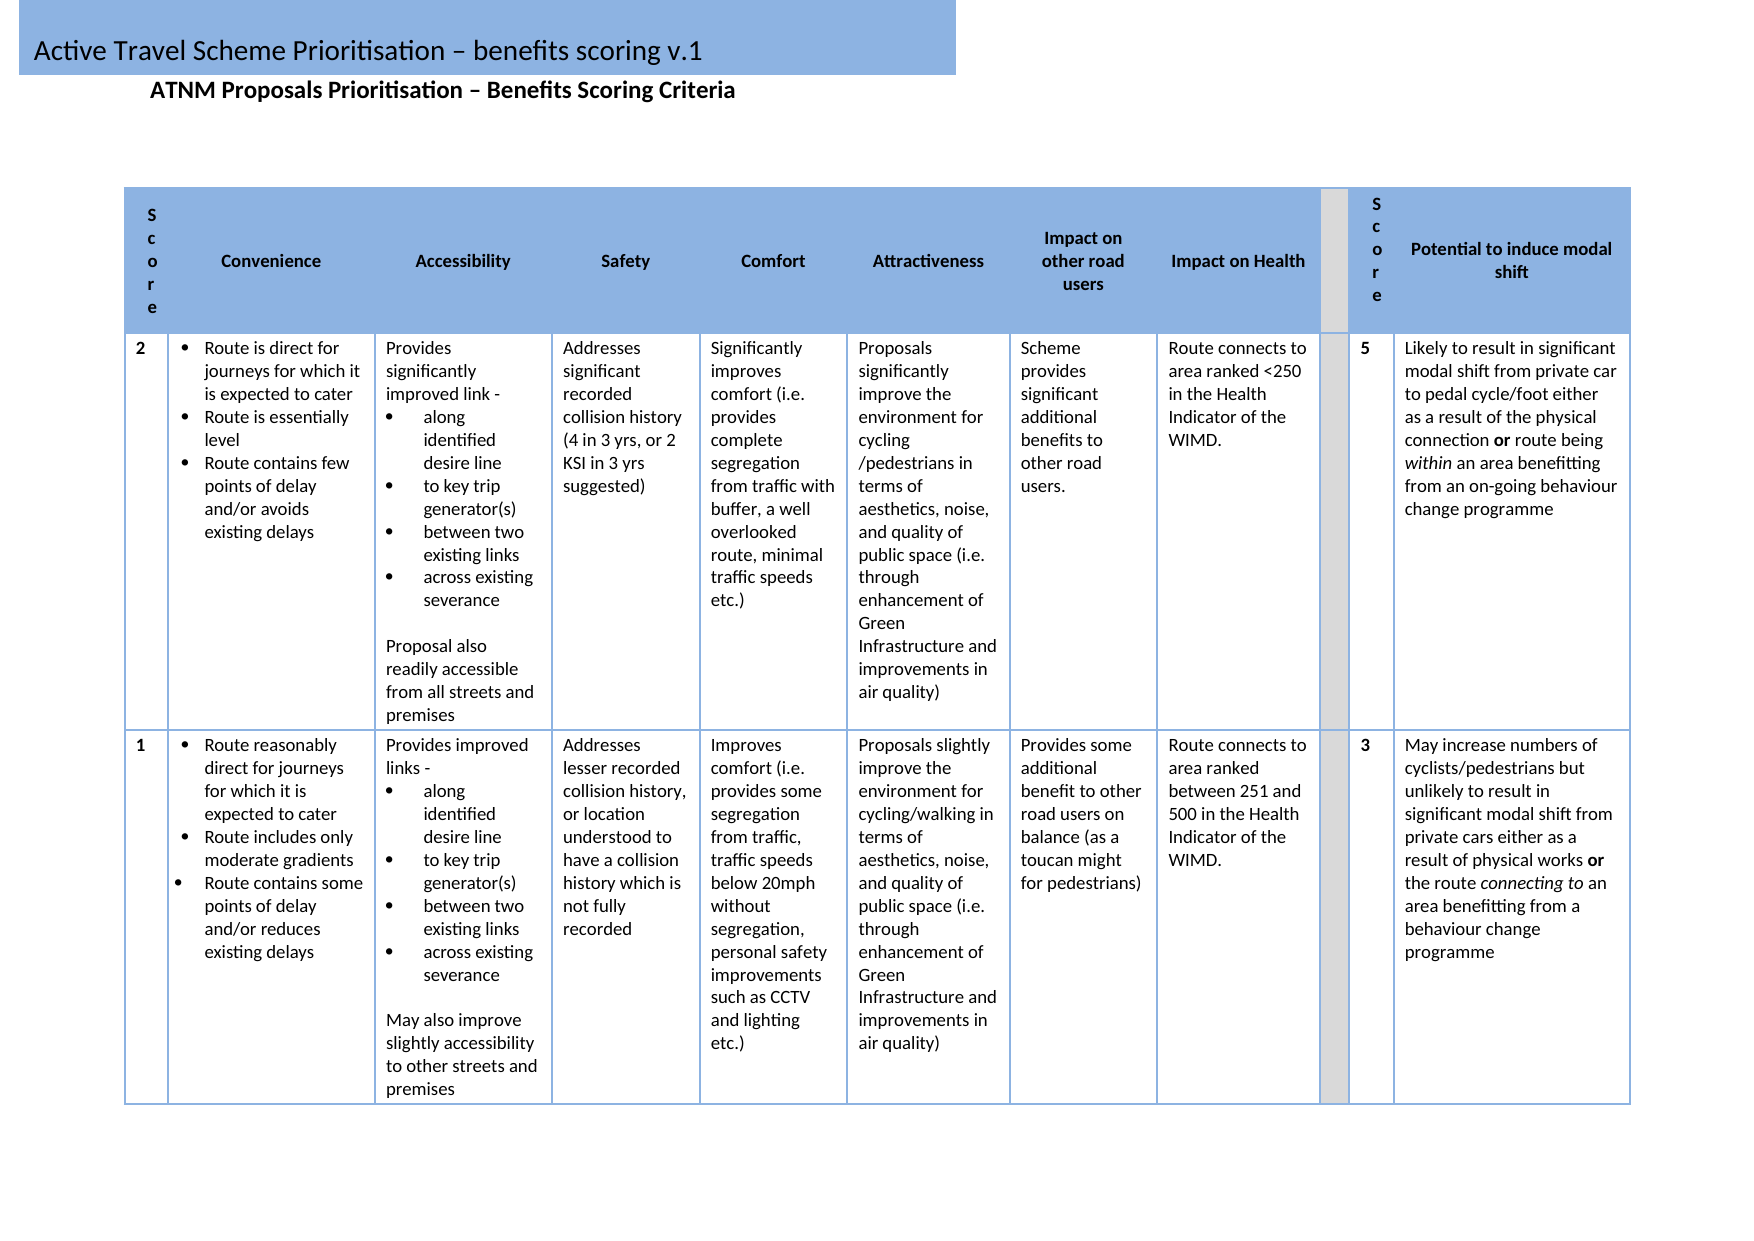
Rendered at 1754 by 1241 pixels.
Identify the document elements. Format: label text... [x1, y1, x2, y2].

table_header Attractiveness [848, 189, 1009, 332]
table_cell [1321, 334, 1348, 729]
table_cell Addresses lesser recorded collision history, or location understood to have a collision history which is not fully recorded [553, 731, 699, 1103]
table_header Score [126, 189, 167, 332]
table_cell May increase numbers of cyclists/pedestrians but unlikely to result in significant modal shift from private cars either as a result of physical works or the route connecting to an area benefitting from a behaviour change programme [1395, 731, 1629, 1103]
table_header Convenience [169, 189, 374, 332]
table_cell Route reasonably direct for journeys for which it is expected to cater Route includes only moderate gradients Route contains some points of delay and/or reduces existing delays [169, 731, 374, 1103]
table_cell Route connects to area ranked <250 in the Health Indicator of the WIMD. [1158, 334, 1319, 729]
table_cell 5 [1350, 334, 1393, 729]
table_cell 1 [126, 731, 167, 1103]
table_cell [1321, 731, 1348, 1103]
table_cell Proposals significantly improve the environment for cycling /pedestrians in terms of aesthetics, noise, and quality of public space (i.e. through enhancement of Green Infrastructure and improvements in air quality) [848, 334, 1009, 729]
table_cell Significantly improves comfort (i.e. provides complete segregation from traffic with buffer, a well overlooked route, minimal traffic speeds etc.) [701, 334, 846, 729]
table_header Impact on other road users [1011, 189, 1156, 332]
table_header Accessibility [376, 189, 551, 332]
table_cell Improves comfort (i.e. provides some segregation from traffic, traffic speeds below 20mph without segregation, personal safety improvements such as CCTV and lighting etc.) [701, 731, 846, 1103]
table_cell Likely to result in significant modal shift from private car to pedal cycle/foot either as a result of the physical connection or route being within an area benefitting from an on-going behaviour change programme [1395, 334, 1629, 729]
table_cell Provides some additional benefit to other road users on balance (as a toucan might for pedestrians) [1011, 731, 1156, 1103]
table_cell Proposals slightly improve the environment for cycling/walking in terms of aesthetics, noise, and quality of public space (i.e. through enhancement of Green Infrastructure and improvements in air quality) [848, 731, 1009, 1103]
table_cell Scheme provides significant additional benefits to other road users. [1011, 334, 1156, 729]
table_cell Route is direct for journeys for which it is expected to cater Route is essentially level Route contains few points of delay and/or avoids existing delays [169, 334, 374, 729]
table_cell 2 [126, 334, 167, 729]
table_cell 3 [1350, 731, 1393, 1103]
table_cell Provides significantly improved link - along identified desire line to key trip generator(s) between two existing links across existing severance Proposal also readily accessible from all streets and premises [376, 334, 551, 729]
table_header Score [1350, 189, 1393, 332]
table_cell Addresses significant recorded collision history (4 in 3 yrs, or 2 KSI in 3 yrs suggested) [553, 334, 699, 729]
table_header [1321, 189, 1348, 332]
table_header Score [19, 0, 956, 75]
table_cell Provides improved links - along identified desire line to key trip generator(s) between two existing links across existing severance May also improve slightly accessibility to other streets and premises [376, 731, 551, 1103]
table_cell Route connects to area ranked between 251 and 500 in the Health Indicator of the WIMD. [1158, 731, 1319, 1103]
table_header Safety [553, 189, 699, 332]
table_header Comfort [701, 189, 846, 332]
table_header Potential to induce modal shift [1395, 189, 1629, 332]
table_header Impact on Health [1158, 189, 1319, 332]
